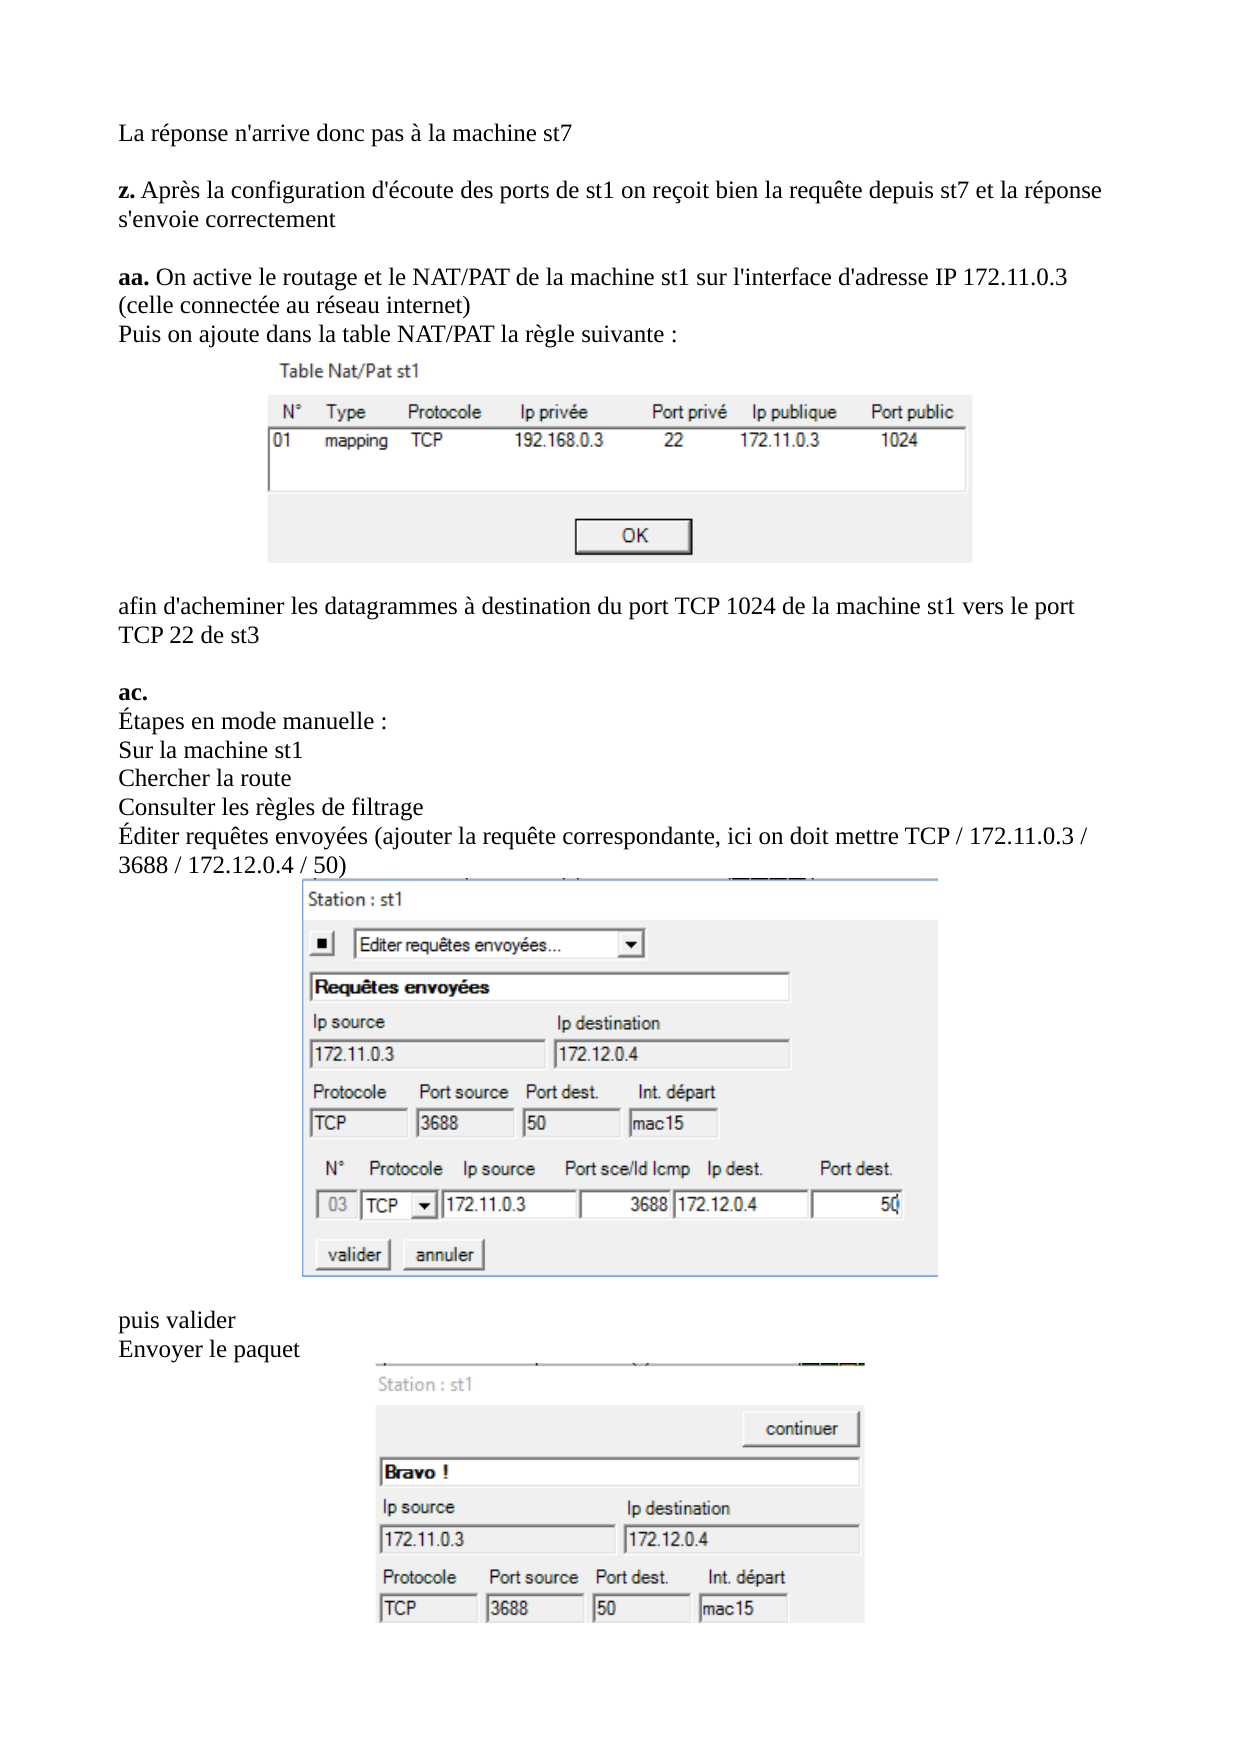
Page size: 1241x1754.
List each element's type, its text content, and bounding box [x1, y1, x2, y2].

text Éditer requêtes envoyées (ajouter la requête correspondante, ici on doit mettre TCP / 172.11.0.3 / 3688 / 172.12.0.4 / 50) [118, 821, 1122, 878]
text Chercher la route [118, 763, 1122, 792]
text aa. On active le routage et le NAT/PAT de la machine st1 sur l'interface d'adresse IP 172.11.0.3 (celle connectée au réseau internet) [118, 262, 1122, 319]
text La réponse n'arrive donc pas à la machine st7 [118, 118, 1122, 147]
text Consulter les règles de filtrage [118, 792, 1122, 821]
text Sur la machine st1 [118, 735, 1122, 763]
text z. Après la configuration d'écoute des ports de st1 on reçoit bien la requête depuis st7 et la réponse s'envoie correctement [118, 176, 1122, 233]
picture [267, 348, 973, 563]
picture [302, 878, 939, 1277]
text ac. [118, 677, 1122, 706]
text afin d'acheminer les datagrammes à destination du port TCP 1024 de la machine st1 vers le port TCP 22 de st3 [118, 591, 1122, 648]
text puis valider [118, 1306, 1122, 1334]
text Envoyer le paquet [118, 1334, 1122, 1363]
text Puis on ajoute dans la table NAT/PAT la règle suivante : [118, 319, 1122, 348]
picture [375, 1363, 865, 1623]
text Étapes en mode manuelle : [118, 706, 1122, 735]
